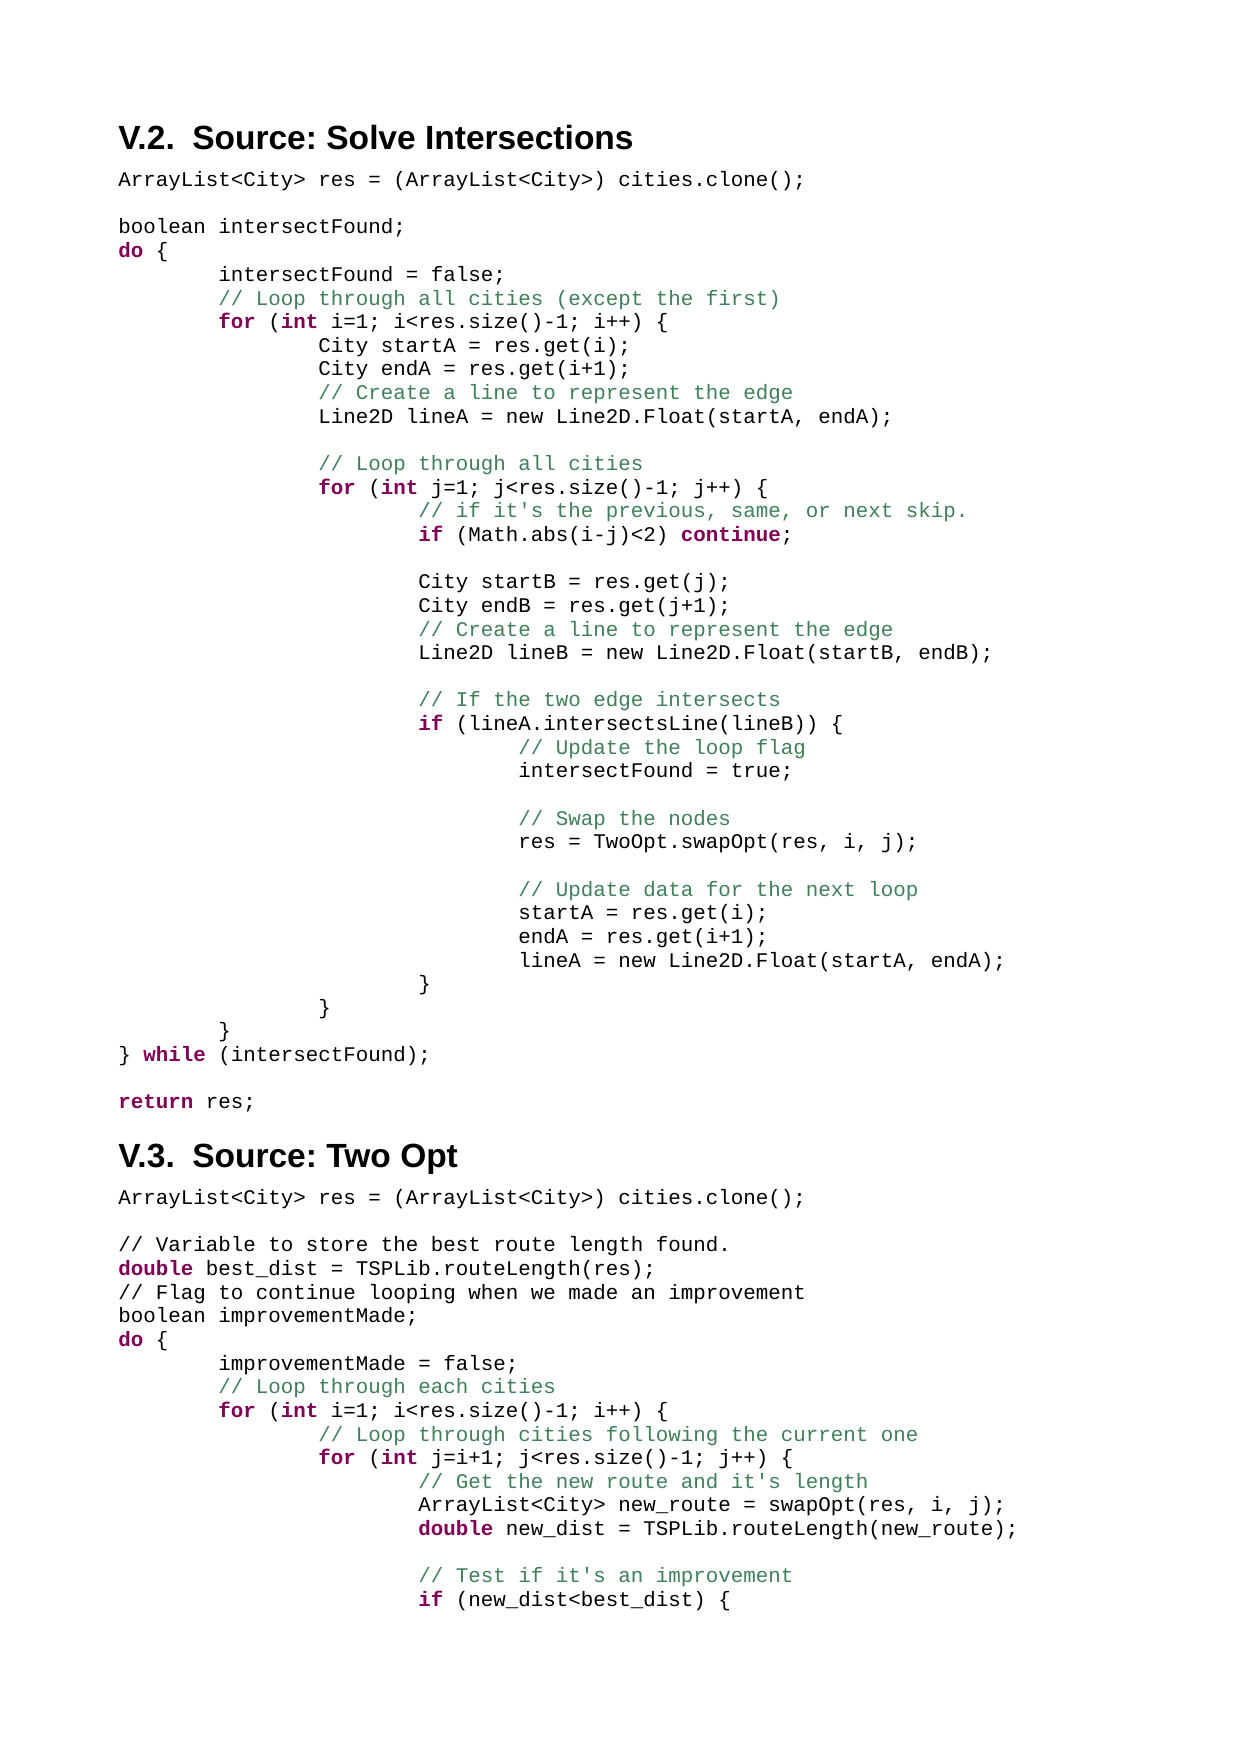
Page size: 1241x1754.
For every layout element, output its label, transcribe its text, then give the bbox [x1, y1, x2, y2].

text // if it's the previous, same, or next skip. [118, 500, 1122, 524]
subtitle Source: Two Opt [118, 1136, 1122, 1174]
text startA = res.get(i); [118, 902, 1122, 926]
text do { [118, 240, 1122, 264]
text ArrayList<City> res = (ArrayList<City>) cities.clone(); [118, 169, 1122, 193]
text boolean intersectFound; [118, 217, 1122, 240]
text boolean improvementMade; [118, 1305, 1122, 1329]
text intersectFound = false; [118, 264, 1122, 287]
text } while (intersectFound); [118, 1044, 1122, 1068]
text // Update the loop flag [118, 737, 1122, 760]
text if (Math.abs(i-j)<2) continue; [118, 524, 1122, 548]
text // Loop through cities following the current one [118, 1423, 1122, 1447]
text if (new_dist<best_dist) { [118, 1589, 1122, 1613]
text ArrayList<City> res = (ArrayList<City>) cities.clone(); [118, 1187, 1122, 1211]
text } [118, 973, 1122, 997]
text // Loop through each cities [118, 1376, 1122, 1400]
text for (int i=1; i<res.size()-1; i++) { [118, 311, 1122, 335]
text // Loop through all cities [118, 453, 1122, 477]
text // Variable to store the best route length found. [118, 1234, 1122, 1258]
text // Create a line to represent the edge [118, 618, 1122, 642]
text // If the two edge intersects [118, 689, 1122, 713]
text City startB = res.get(j); [118, 571, 1122, 595]
text // Create a line to represent the edge [118, 382, 1122, 406]
text double best_dist = TSPLib.routeLength(res); [118, 1258, 1122, 1282]
subtitle Source: Solve Intersections [118, 118, 1122, 157]
text for (int i=1; i<res.size()-1; i++) { [118, 1400, 1122, 1423]
text City startA = res.get(i); [118, 335, 1122, 358]
text for (int j=1; j<res.size()-1; j++) { [118, 477, 1122, 500]
text Line2D lineA = new Line2D.Float(startA, endA); [118, 406, 1122, 429]
text // Flag to continue looping when we made an improvement [118, 1282, 1122, 1305]
text lineA = new Line2D.Float(startA, endA); [118, 949, 1122, 973]
text City endB = res.get(j+1); [118, 595, 1122, 618]
text double new_dist = TSPLib.routeLength(new_route); [118, 1518, 1122, 1542]
text // Loop through all cities (except the first) [118, 287, 1122, 311]
text } [118, 1021, 1122, 1044]
text City endA = res.get(i+1); [118, 358, 1122, 382]
text res = TwoOpt.swapOpt(res, i, j); [118, 831, 1122, 855]
text intersectFound = true; [118, 760, 1122, 784]
text // Update data for the next loop [118, 879, 1122, 902]
text if (lineA.intersectsLine(lineB)) { [118, 713, 1122, 737]
text Line2D lineB = new Line2D.Float(startB, endB); [118, 642, 1122, 666]
text } [118, 997, 1122, 1021]
text // Swap the nodes [118, 808, 1122, 831]
text // Get the new route and it's length [118, 1471, 1122, 1494]
text endA = res.get(i+1); [118, 926, 1122, 949]
text // Test if it's an improvement [118, 1565, 1122, 1589]
text improvementMade = false; [118, 1353, 1122, 1376]
text ArrayList<City> new_route = swapOpt(res, i, j); [118, 1494, 1122, 1518]
text for (int j=i+1; j<res.size()-1; j++) { [118, 1447, 1122, 1471]
text return res; [118, 1091, 1122, 1115]
text do { [118, 1329, 1122, 1353]
